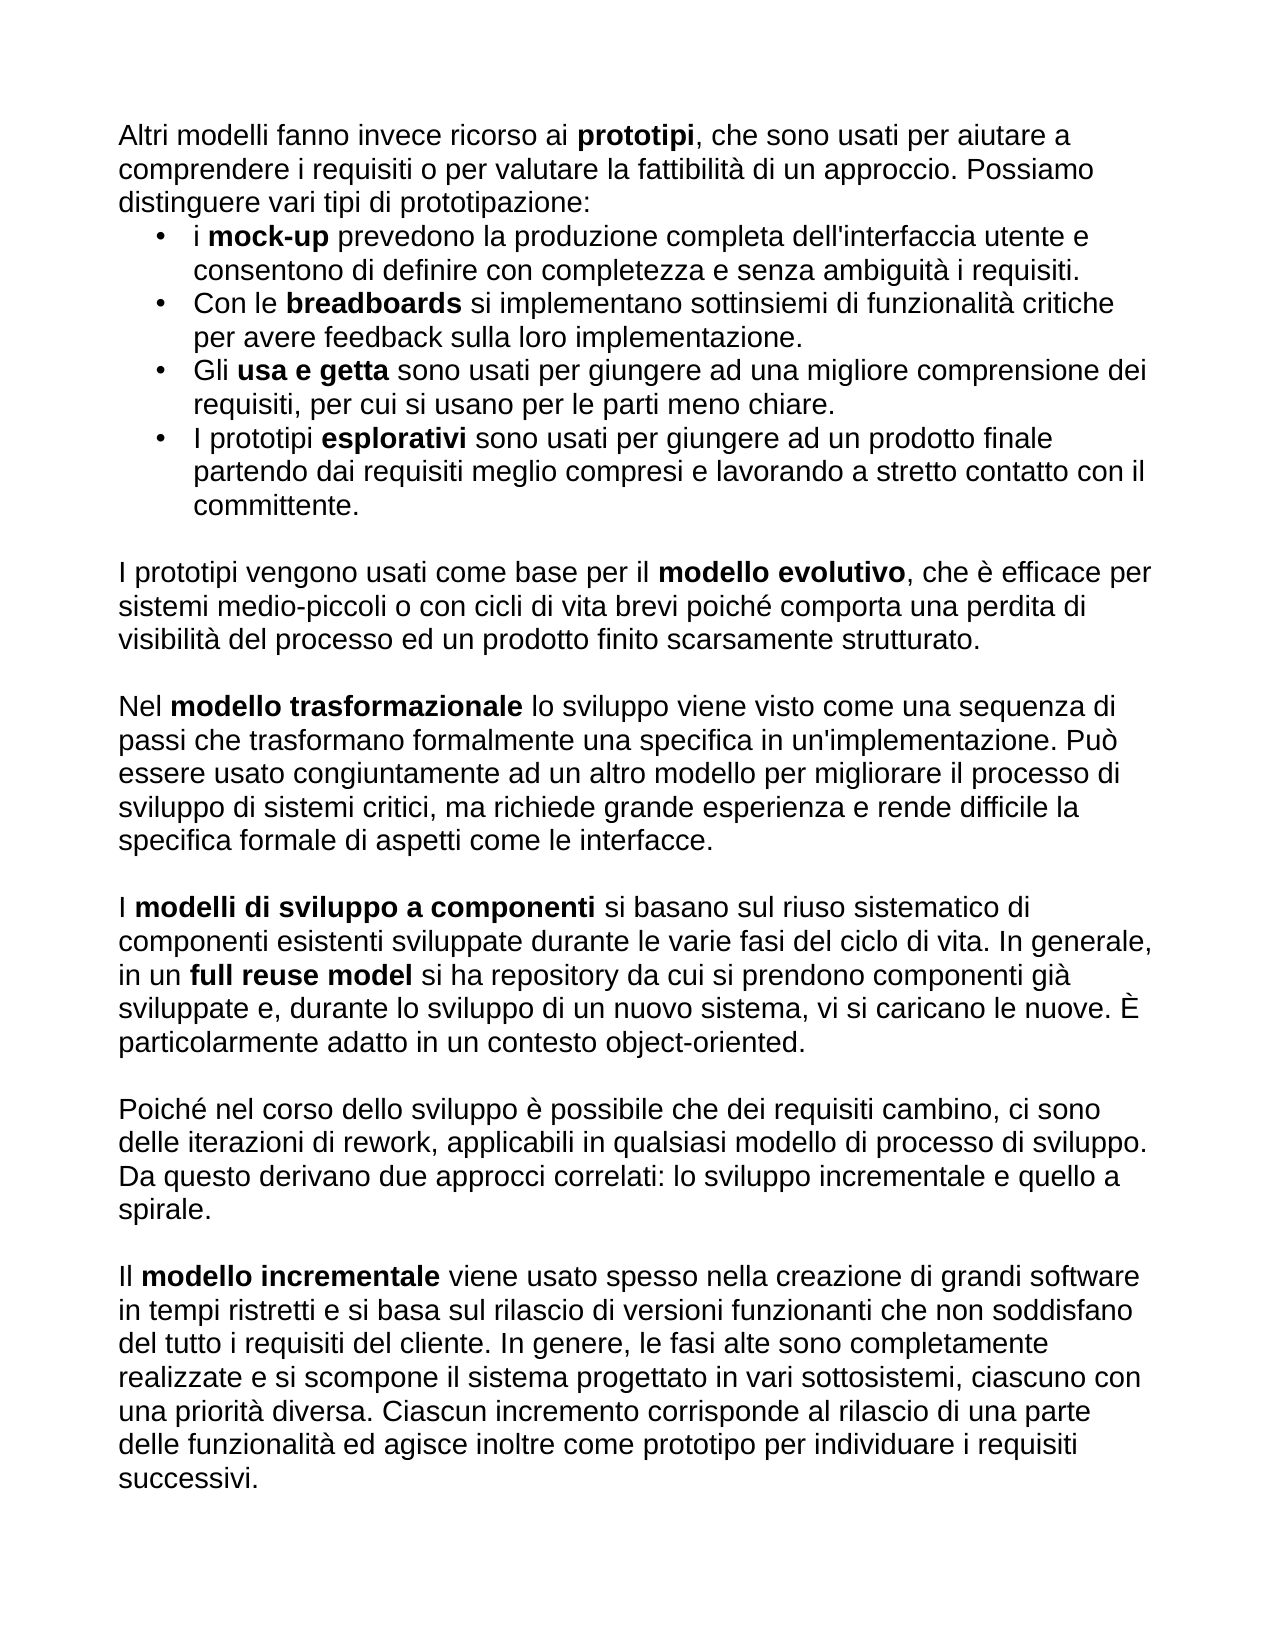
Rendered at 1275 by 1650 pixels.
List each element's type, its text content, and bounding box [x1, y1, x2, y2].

text Il modello incrementale viene usato spesso nella creazione di grandi software in tempi ristretti e si basa sul rilascio di versioni funzionanti che non soddisfano del tutto i requisiti del cliente. In genere, le fasi alte sono completamente realizzate e si scompone il sistema progettato in vari sottosistemi, ciascuno con una priorità diversa. Ciascun incremento corrisponde al rilascio di una parte delle funzionalità ed agisce inoltre come prototipo per individuare i requisiti successivi. [118, 1259, 1157, 1494]
list Gli usa e getta sono usati per giungere ad una migliore comprensione dei requisiti, per cui si usano per le parti meno chiare. [156, 353, 1157, 421]
text I prototipi vengono usati come base per il modello evolutivo, che è efficace per sistemi medio-piccoli o con cicli di vita brevi poiché comporta una perdita di visibilità del processo ed un prodotto finito scarsamente strutturato. [118, 555, 1157, 656]
text Nel modello trasformazionale lo sviluppo viene visto come una sequenza di passi che trasformano formalmente una specifica in un'implementazione. Può essere usato congiuntamente ad un altro modello per migliorare il processo di sviluppo di sistemi critici, ma richiede grande esperienza e rende difficile la specifica formale di aspetti come le interfacce. [118, 689, 1157, 857]
list i mock-up prevedono la produzione completa dell'interfaccia utente e consentono di definire con completezza e senza ambiguità i requisiti. [156, 219, 1157, 286]
text Poiché nel corso dello sviluppo è possibile che dei requisiti cambino, ci sono delle iterazioni di rework, applicabili in qualsiasi modello di processo di sviluppo. Da questo derivano due approcci correlati: lo sviluppo incrementale e quello a spirale. [118, 1092, 1157, 1226]
text Altri modelli fanno invece ricorso ai prototipi, che sono usati per aiutare a comprendere i requisiti o per valutare la fattibilità di un approccio. Possiamo distinguere vari tipi di prototipazione: [118, 118, 1157, 219]
list I prototipi esplorativi sono usati per giungere ad un prodotto finale partendo dai requisiti meglio compresi e lavorando a stretto contatto con il committente. [156, 421, 1157, 521]
text I modelli di sviluppo a componenti si basano sul riuso sistematico di componenti esistenti sviluppate durante le varie fasi del ciclo di vita. In generale, in un full reuse model si ha repository da cui si prendono componenti già sviluppate e, durante lo sviluppo di un nuovo sistema, vi si caricano le nuove. È particolarmente adatto in un contesto object-oriented. [118, 890, 1157, 1058]
list Con le breadboards si implementano sottinsiemi di funzionalità critiche per avere feedback sulla loro implementazione. [156, 286, 1157, 353]
